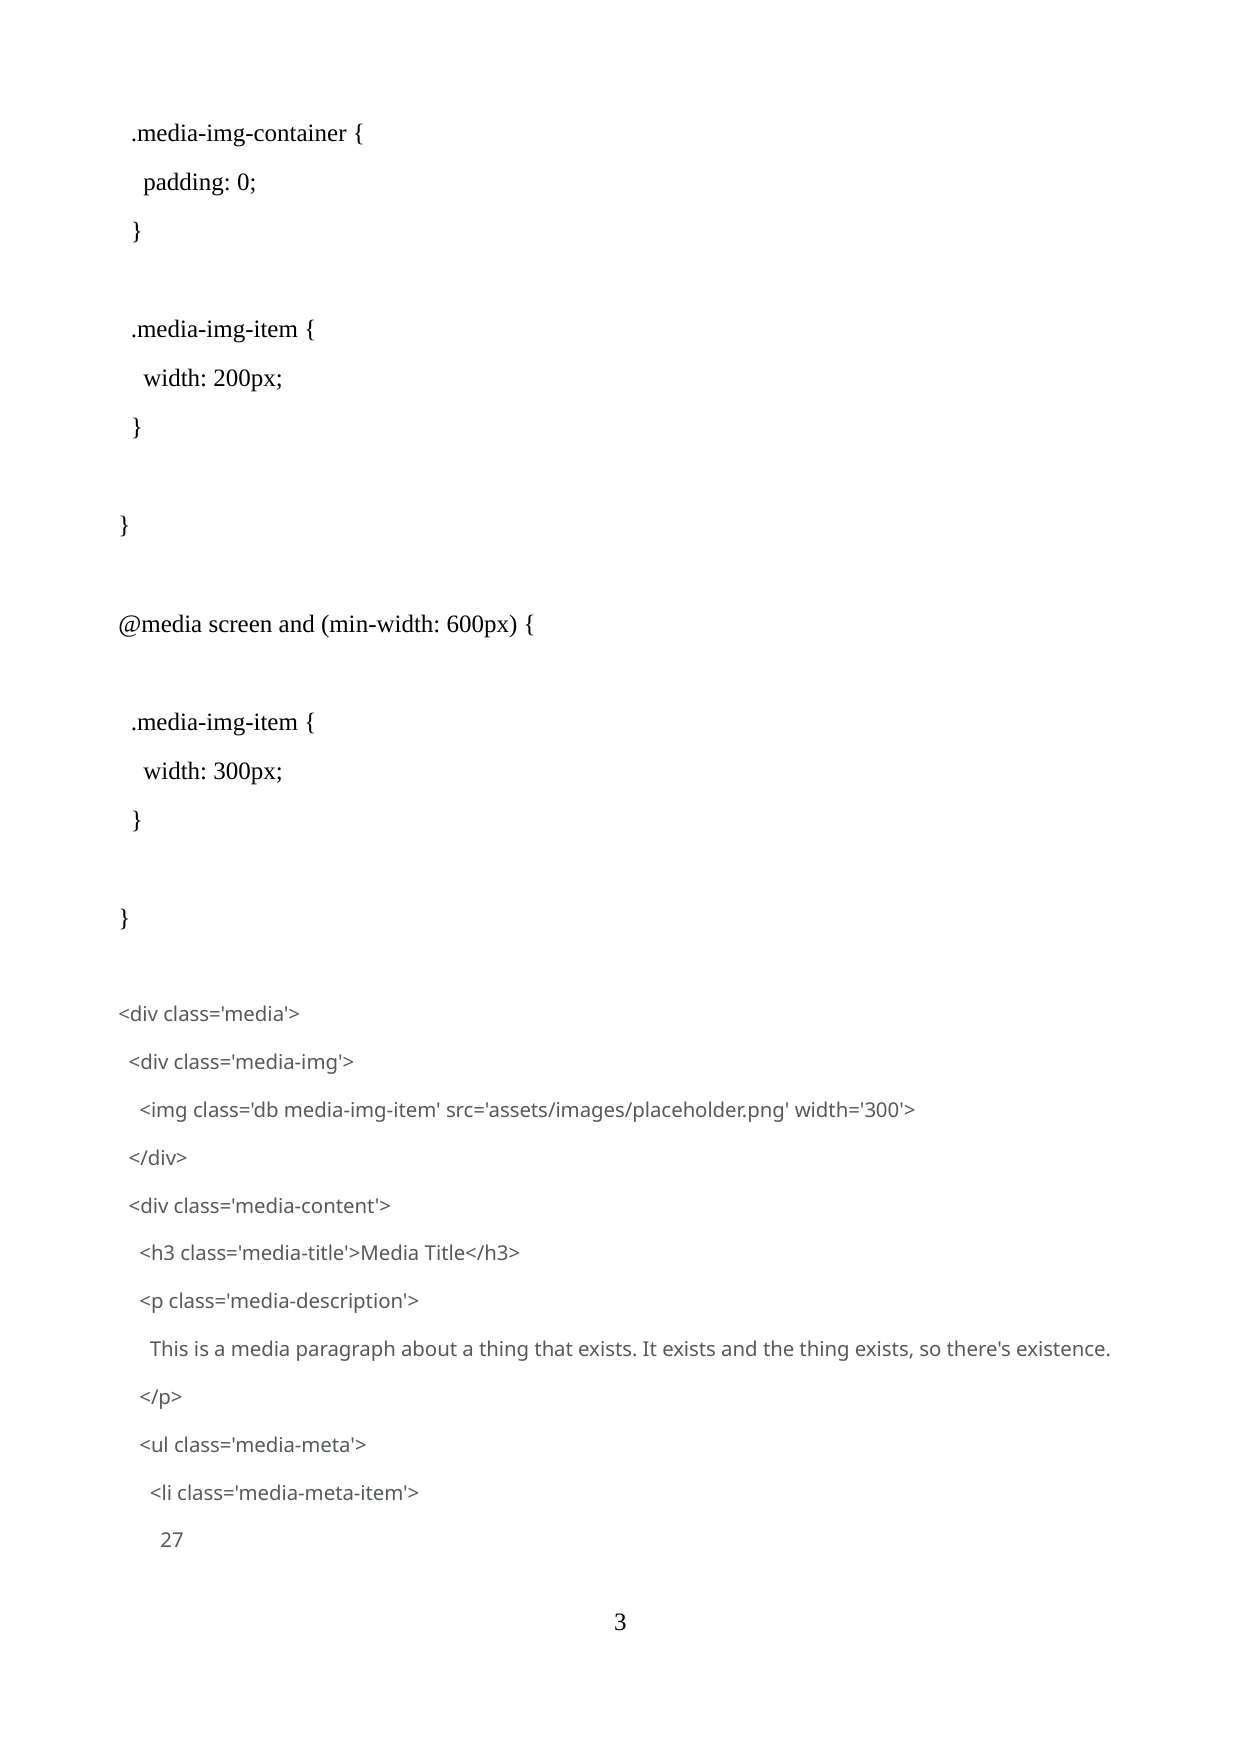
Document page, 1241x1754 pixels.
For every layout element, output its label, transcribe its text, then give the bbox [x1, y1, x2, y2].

text <h3 class='media-title'>Media Title</h3> [118, 1239, 1122, 1267]
text .media-img-item { [118, 707, 1122, 736]
text } [118, 511, 1122, 539]
text .media-img-container { [118, 118, 1122, 147]
text <div class='media'> [118, 1000, 1122, 1028]
text 27 [118, 1526, 1122, 1554]
text <div class='media-content'> [118, 1191, 1122, 1219]
text width: 300px; [118, 756, 1122, 785]
text padding: 0; [118, 167, 1122, 196]
text width: 200px; [118, 363, 1122, 392]
text </div> [118, 1143, 1122, 1171]
text <img class='db media-img-item' src='assets/images/placeholder.png' width='300'> [118, 1096, 1122, 1123]
text } [118, 903, 1122, 932]
text } [118, 805, 1122, 834]
text } [118, 412, 1122, 441]
text This is a media paragraph about a thing that exists. It exists and the thing exists, so there's existence. [118, 1335, 1122, 1362]
text <div class='media-img'> [118, 1048, 1122, 1076]
text <ul class='media-meta'> [118, 1430, 1122, 1458]
text </p> [118, 1382, 1122, 1410]
text .media-img-item { [118, 314, 1122, 343]
text <p class='media-description'> [118, 1287, 1122, 1314]
text @media screen and (min-width: 600px) { [118, 609, 1122, 637]
text <li class='media-meta-item'> [118, 1478, 1122, 1506]
text } [118, 216, 1122, 245]
